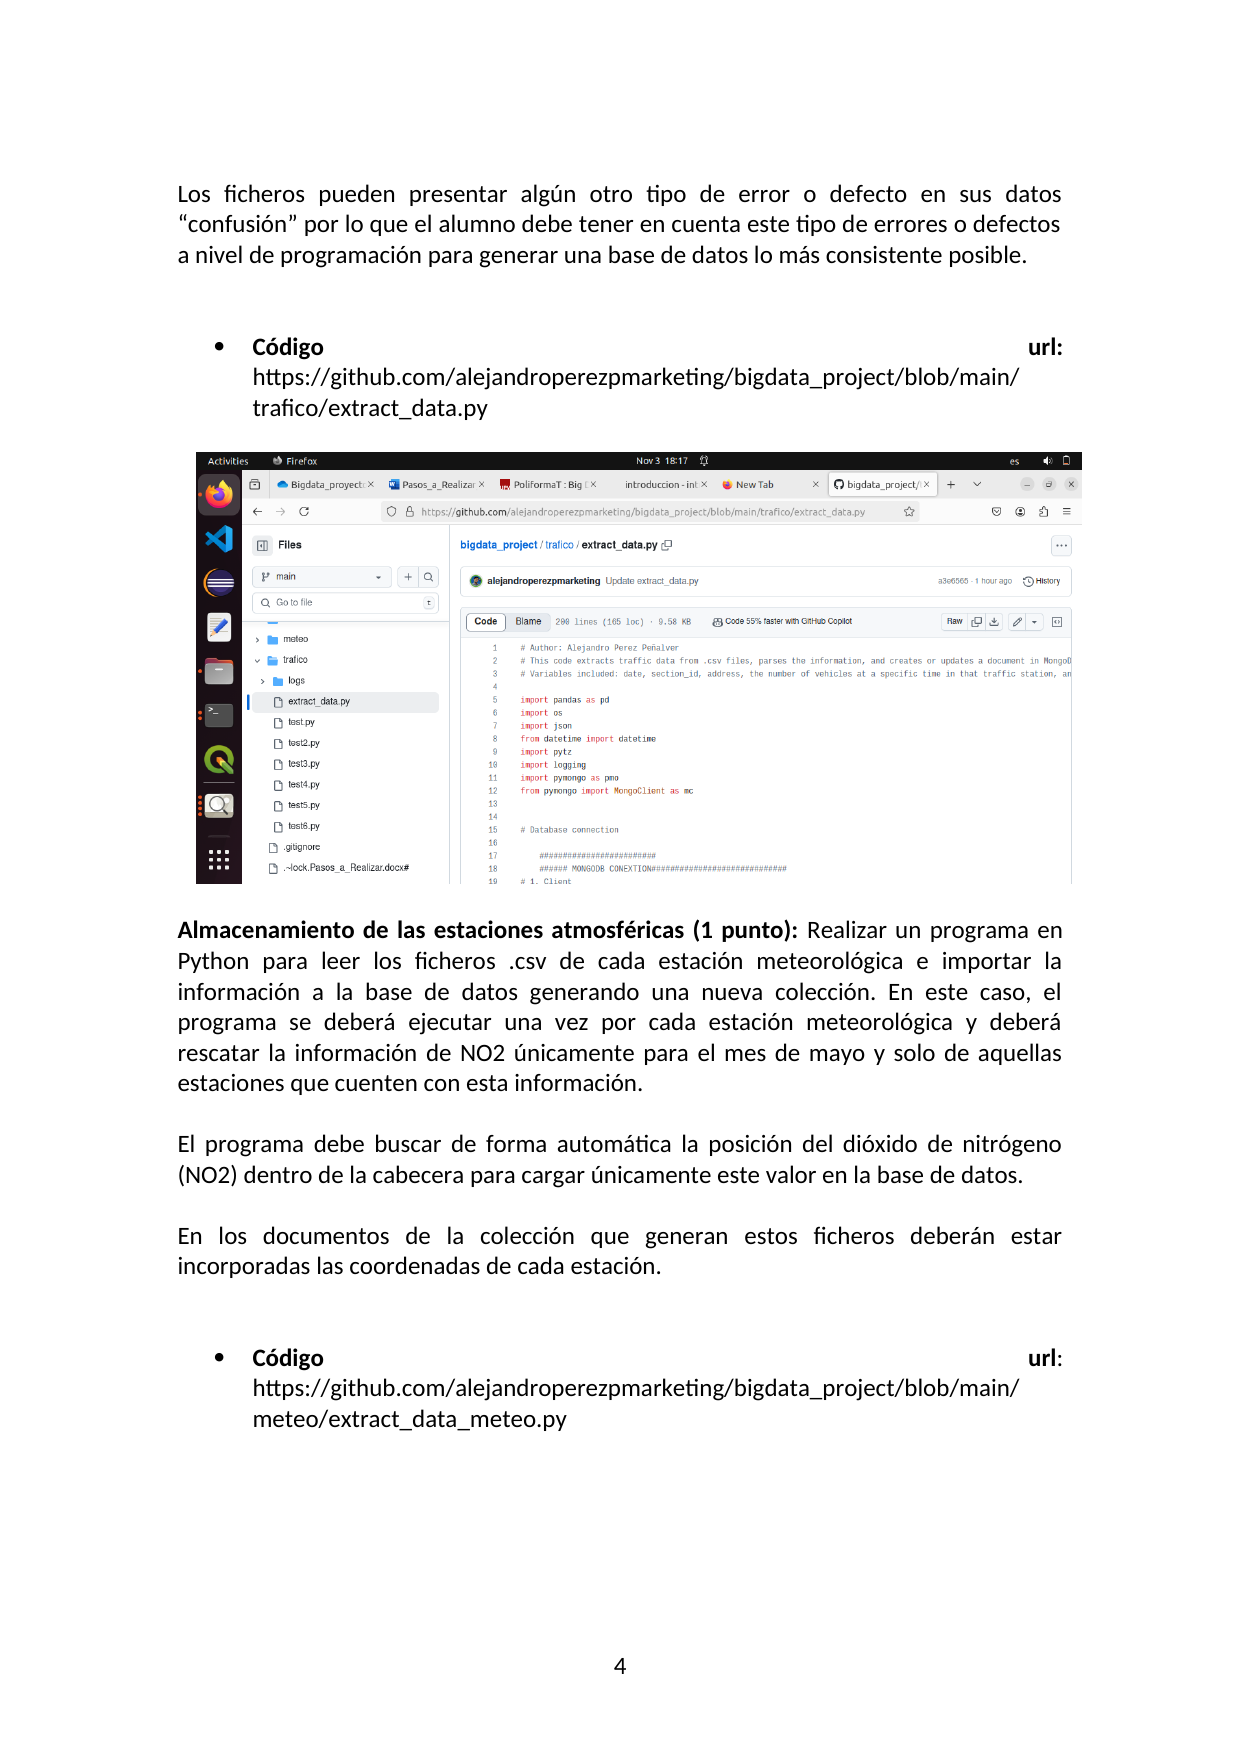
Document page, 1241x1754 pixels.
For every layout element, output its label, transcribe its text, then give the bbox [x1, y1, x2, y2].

list Código url: https://github.com/alejandroperezpmarketing/bigdata_project/blob/main/trafico/extract_data.py [215, 331, 1063, 422]
text El programa debe buscar de forma automática la posición del dióxido de nitrógeno (NO2) dentro de la cabecera para cargar únicamente este valor en la base de datos. [177, 1128, 1063, 1189]
text En los documentos de la colección que generan estos ficheros deberán estar incorporadas las coordenadas de cada estación. [177, 1220, 1063, 1281]
list Código url: https://github.com/alejandroperezpmarketing/bigdata_project/blob/main/meteo/extract_data_meteo.py [215, 1342, 1063, 1433]
text Almacenamiento de las estaciones atmosféricas (1 punto): Realizar un programa en Python para leer los ficheros .csv de cada estación meteorológica e importar la información a la base de datos generando una nueva colección. En este caso, el programa se deberá ejecutar una vez por cada estación meteorológica y deberá rescatar la información de NO2 únicamente para el mes de mayo y solo de aquellas estaciones que cuenten con esta información. [177, 914, 1063, 1098]
text Los ficheros pueden presentar algún otro tipo de error o defecto en sus datos “confusión” por lo que el alumno debe tener en cuenta este tipo de errores o defectos a nivel de programación para generar una base de datos lo más consistente posible. [177, 178, 1063, 270]
picture [196, 452, 1082, 884]
